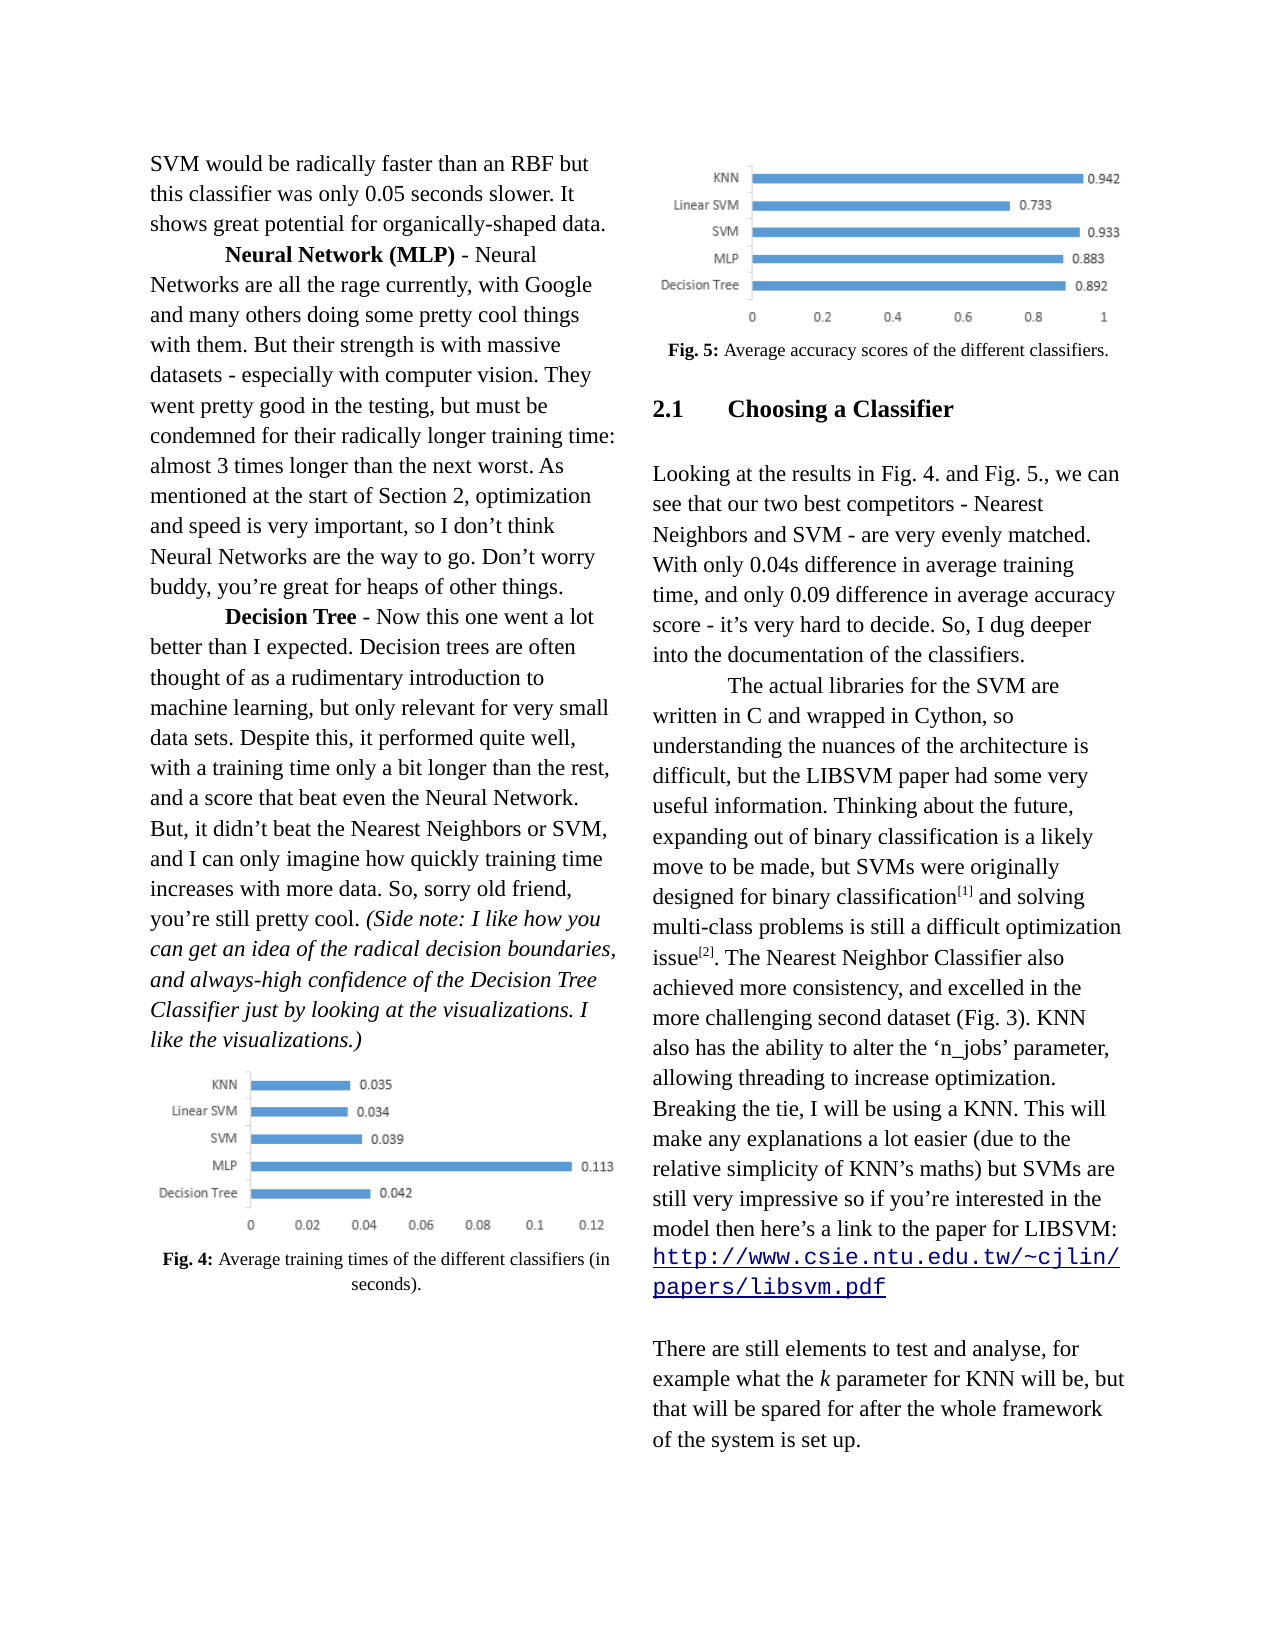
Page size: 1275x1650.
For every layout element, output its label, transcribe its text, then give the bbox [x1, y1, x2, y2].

picture [150, 1056, 622, 1244]
text SVM would be radically faster than an RBF but this classifier was only 0.05 seconds slower. It shows great potential for organically-shaped data. [150, 150, 623, 237]
text Fig. 4: Average training times of the different classifiers (in seconds). [150, 1248, 623, 1294]
text 2.1 Choosing a Classifier [652, 394, 1125, 423]
text Decision Tree - Now this one went a lot better than I expected. Decision trees are often thought of as a rudimentary introduction to machine learning, but only relevant for very small data sets. Despite this, it performed quite well, with a training time only a bit longer than the rest, and a score that beat even the Neural Network. But, it didn’t beat the Nearest Neighbors or SVM, and I can only imagine how quickly training time increases with more data. So, sorry old friend, you’re still pretty cool. (Side note: I like how you can get an idea of the radical decision boundaries, and always-high confidence of the Decision Tree Classifier just by looking at the visualizations. I like the visualizations.) [150, 603, 623, 1052]
text There are still elements to test and analyse, for example what the k parameter for KNN will be, but that will be spared for after the whole framework of the system is set up. [652, 1335, 1125, 1452]
text Fig. 5: Average accuracy scores of the different classifiers. [652, 339, 1125, 361]
text Looking at the results in Fig. 4. and Fig. 5., we can see that our two best competitors - Nearest Neighbors and SVM - are very evenly matched. With only 0.04s difference in average training time, and only 0.09 difference in average accuracy score - it’s very hard to decide. So, I dug deeper into the documentation of the classifiers. [652, 460, 1125, 668]
picture [652, 150, 1125, 336]
text Neural Network (MLP) - Neural Networks are all the rage currently, with Google and many others doing some pretty cool things with them. But their strength is with massive datasets - especially with computer vision. They went pretty good in the testing, but must be condemned for their radically longer training time: almost 3 times longer than the next worst. As mentioned at the start of Section 2, optimization and speed is very important, so I don’t think Neural Networks are the way to go. Don’t worry buddy, you’re great for heaps of other things. [150, 241, 623, 599]
text The actual libraries for the SVM are written in C and wrapped in Cython, so understanding the nuances of the architecture is difficult, but the LIBSVM paper had some very useful information. Thinking about the future, expanding out of binary classification is a likely move to be made, but SVMs were originally designed for binary classification[1] and solving multi-class problems is still a difficult optimization issue[2]. The Nearest Neighbor Classifier also achieved more consistency, and excelled in the more challenging second dataset (Fig. 3). KNN also has the ability to alter the ‘n_jobs’ parameter, allowing threading to increase optimization. Breaking the tie, I will be using a KNN. This will make any explanations a lot easier (due to the relative simplicity of KNN’s maths) but SVMs are still very impressive so if you’re interested in the model then here’s a link to the paper for LIBSVM: http://www.csie.ntu.edu.tw/~cjlin/papers/libsvm.pdf [652, 672, 1125, 1301]
